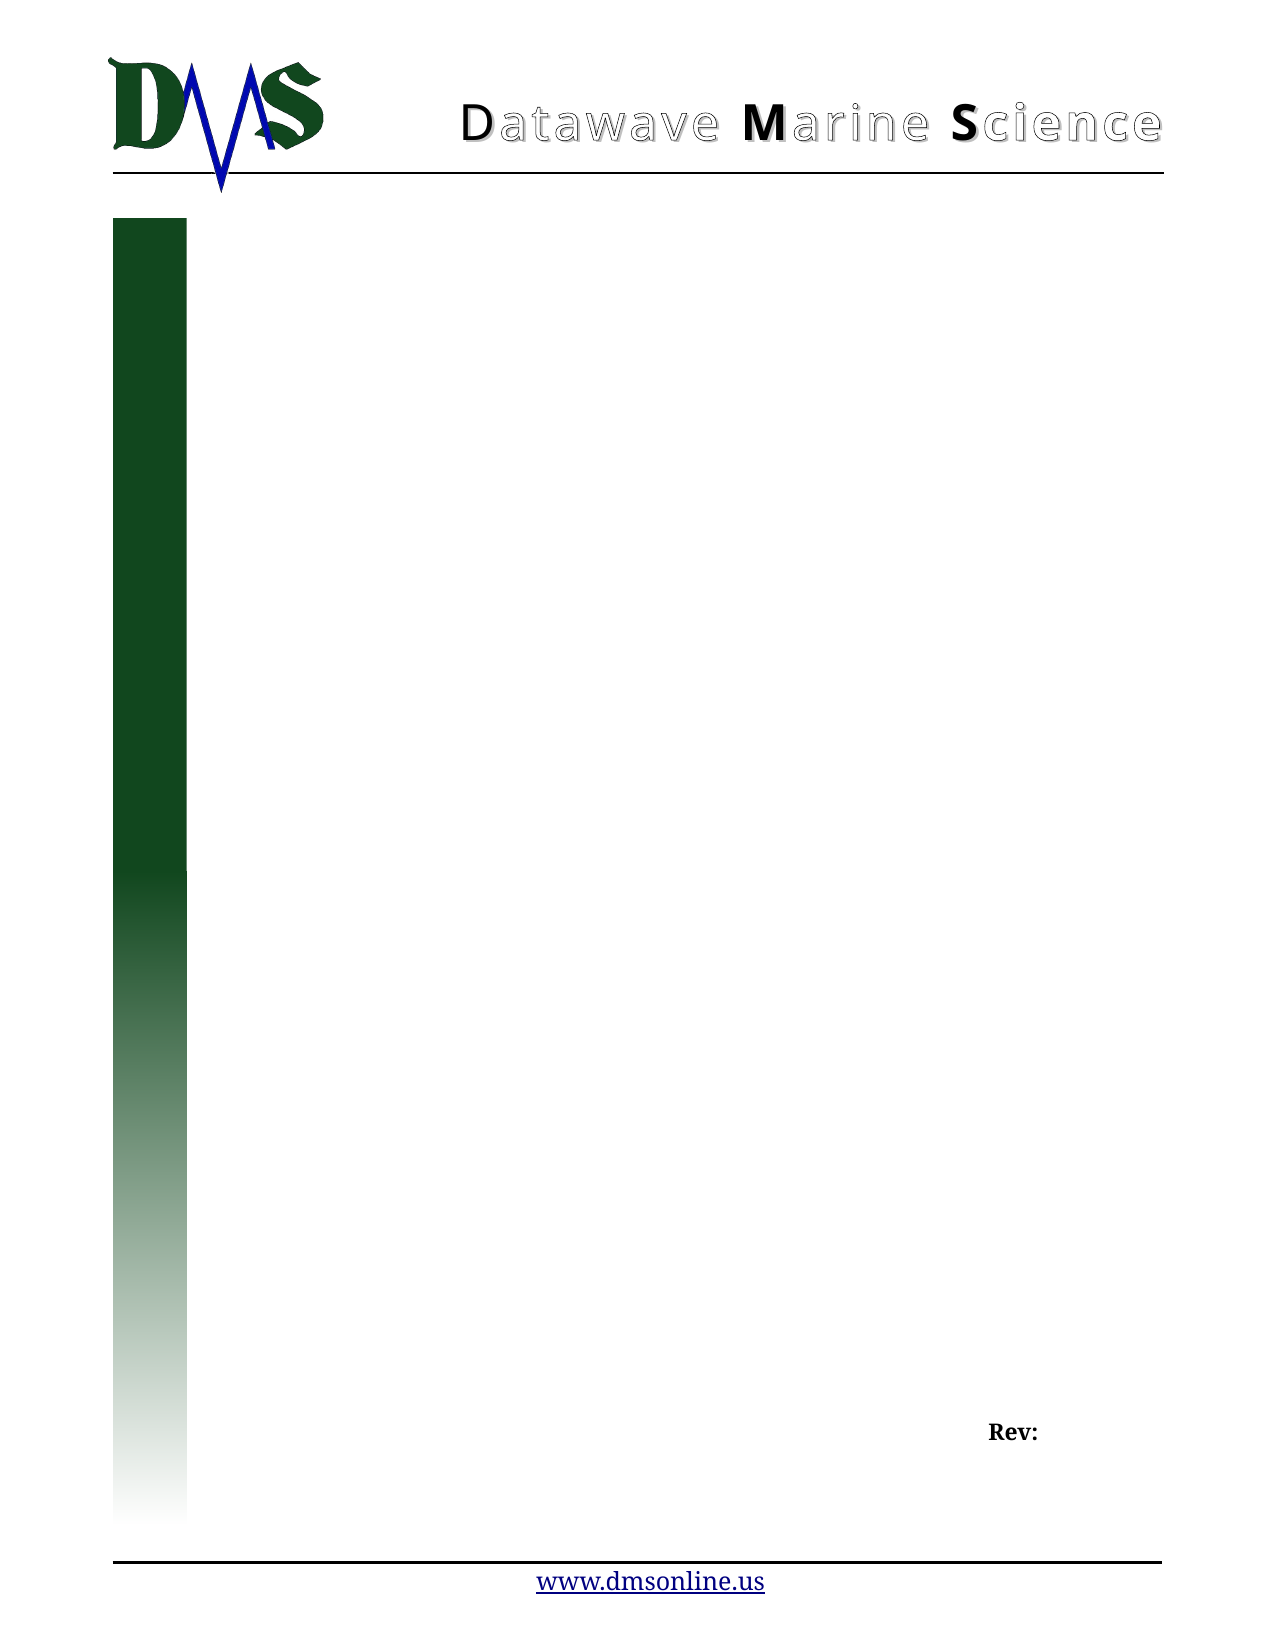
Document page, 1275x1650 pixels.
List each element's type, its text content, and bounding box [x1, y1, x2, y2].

picture [105, 53, 326, 195]
table_header <Title - Project Name> [187, 238, 1162, 358]
table_cell [187, 449, 1162, 1074]
table_cell <Subtitle - Task Name> [187, 358, 1162, 449]
table_cell <Author> <Date> Rev: <Revision> <Job Number> [187, 1074, 1162, 1518]
